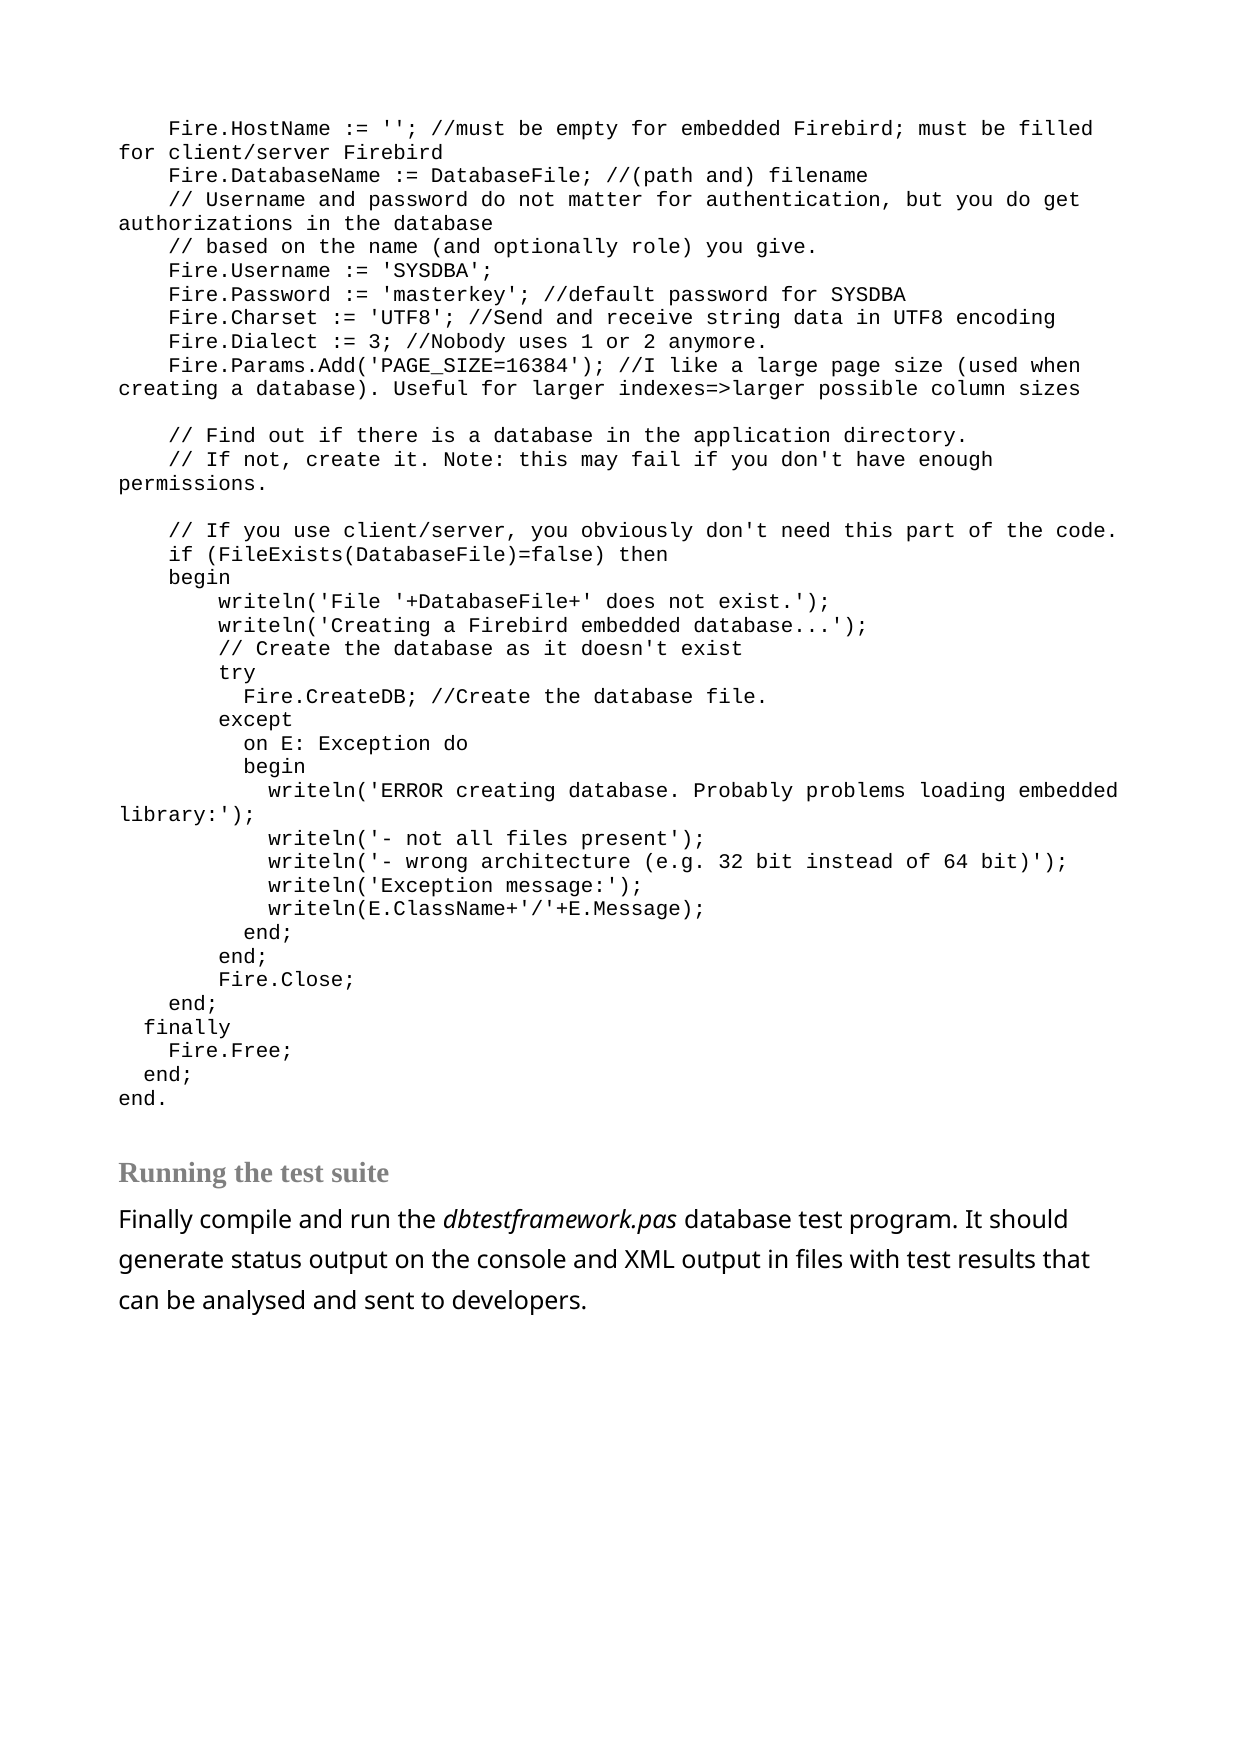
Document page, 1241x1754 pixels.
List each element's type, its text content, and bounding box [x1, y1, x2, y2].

text end; [118, 946, 1122, 969]
text // Create the database as it doesn't exist [118, 638, 1122, 662]
text on E: Exception do [118, 733, 1122, 757]
text Fire.Charset := 'UTF8'; //Send and receive string data in UTF8 encoding [118, 307, 1122, 331]
text writeln('File '+DatabaseFile+' does not exist.'); [118, 591, 1122, 615]
text Fire.HostName := ''; //must be empty for embedded Firebird; must be filled for client/server Firebird [118, 118, 1122, 165]
text writeln('Creating a Firebird embedded database...'); [118, 615, 1122, 638]
text Fire.Free; [118, 1040, 1122, 1064]
text // If you use client/server, you obviously don't need this part of the code. [118, 520, 1122, 544]
subtitle Running the test suite [118, 1155, 1122, 1189]
text Finally compile and run the dbtestframework.pas database test program. It should generate status output on the console and XML output in files with test results that can be analysed and sent to developers. [118, 1201, 1122, 1317]
text end; [118, 993, 1122, 1017]
text Fire.Close; [118, 969, 1122, 993]
text Fire.DatabaseName := DatabaseFile; //(path and) filename [118, 165, 1122, 189]
text except [118, 709, 1122, 733]
text Fire.Username := 'SYSDBA'; [118, 260, 1122, 284]
text // Find out if there is a database in the application directory. [118, 426, 1122, 449]
text // based on the name (and optionally role) you give. [118, 236, 1122, 260]
text Fire.Password := 'masterkey'; //default password for SYSDBA [118, 284, 1122, 307]
text end; [118, 1064, 1122, 1088]
text begin [118, 757, 1122, 780]
text try [118, 662, 1122, 686]
text writeln(E.ClassName+'/'+E.Message); [118, 898, 1122, 922]
text writeln('ERROR creating database. Probably problems loading embedded library:'); [118, 780, 1122, 827]
text writeln('- not all files present'); [118, 827, 1122, 851]
text Fire.CreateDB; //Create the database file. [118, 686, 1122, 709]
text Fire.Dialect := 3; //Nobody uses 1 or 2 anymore. [118, 331, 1122, 354]
text // If not, create it. Note: this may fail if you don't have enough permissions. [118, 449, 1122, 496]
text end. [118, 1088, 1122, 1111]
text Fire.Params.Add('PAGE_SIZE=16384'); //I like a large page size (used when creating a database). Useful for larger indexes=>larger possible column sizes [118, 354, 1122, 402]
text // Username and password do not matter for authentication, but you do get authorizations in the database [118, 189, 1122, 236]
text writeln('Exception message:'); [118, 875, 1122, 898]
text begin [118, 567, 1122, 591]
text end; [118, 922, 1122, 946]
text writeln('- wrong architecture (e.g. 32 bit instead of 64 bit)'); [118, 851, 1122, 875]
text if (FileExists(DatabaseFile)=false) then [118, 544, 1122, 567]
text finally [118, 1017, 1122, 1040]
